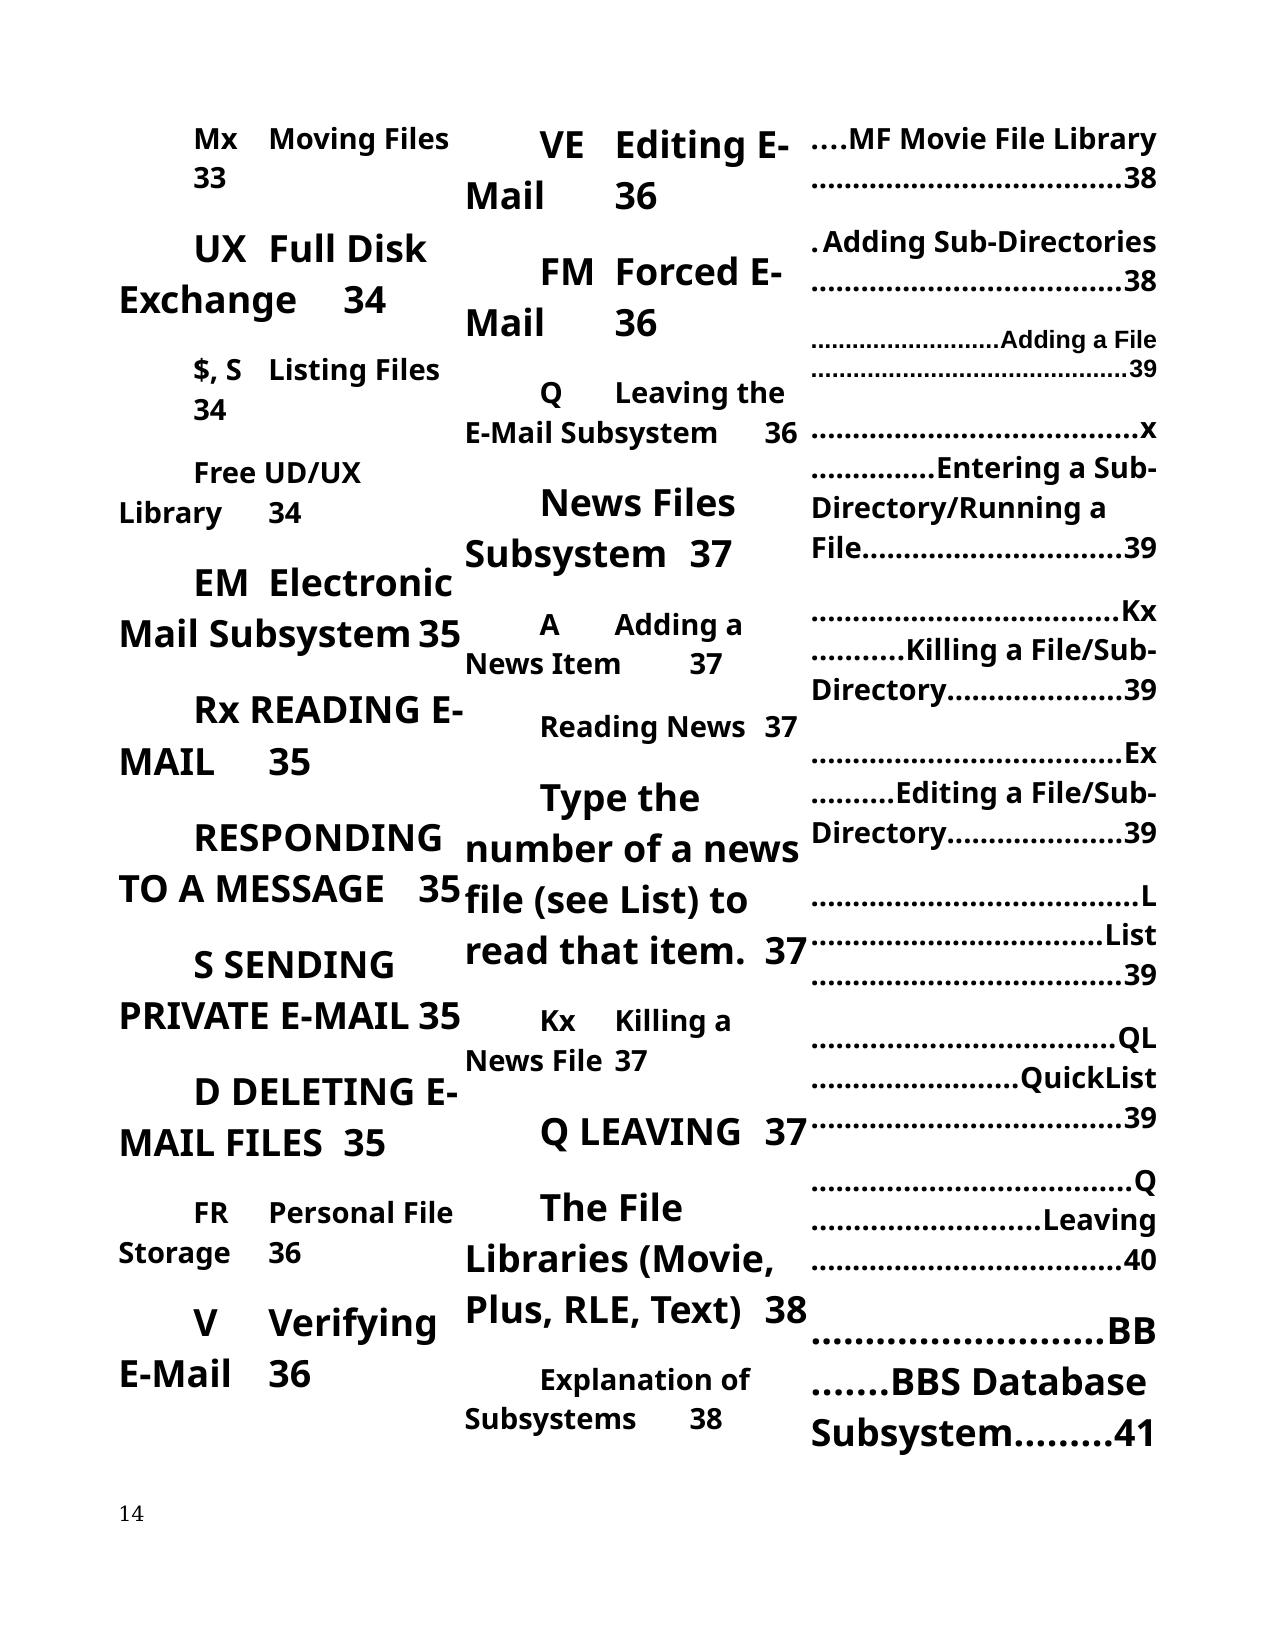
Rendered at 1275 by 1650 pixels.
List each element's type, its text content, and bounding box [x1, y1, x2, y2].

subtitle Rx READING E-MAIL 35 [311, 735, 464, 786]
subtitle FR Personal File Storage 36 [301, 1192, 464, 1272]
subtitle S SENDING PRIVATE E-MAIL 35 [405, 938, 464, 1040]
subtitle x Entering a Sub-Directory/Running a File 39 [1115, 487, 1157, 567]
subtitle Q Leaving the E-Mail Subsystem 36 [793, 372, 811, 452]
subtitle A Adding a News Item 37 [464, 604, 811, 683]
subtitle Explanation of Subsystems 38 [723, 1359, 811, 1438]
subtitle V Verifying E-Mail 36 [311, 1297, 464, 1399]
subtitle RESPONDING TO A MESSAGE 35 [453, 811, 464, 913]
subtitle The File Libraries (Movie, Plus, RLE, Text) 38 [693, 1181, 811, 1334]
subtitle Mx Moving Files 33 [226, 118, 464, 197]
subtitle News Files Subsystem 37 [732, 477, 811, 579]
subtitle Type the number of a news file (see List) to read that item. 37 [710, 771, 811, 975]
subtitle Reading News 37 [798, 707, 811, 746]
subtitle $, S Listing Files 34 [118, 349, 464, 429]
subtitle VE Editing E-Mail 36 [657, 118, 811, 220]
subtitle Kx Killing a News File 37 [648, 1000, 811, 1080]
subtitle FM Forced E-Mail 36 [657, 245, 811, 347]
subtitle Free UD/UX Library 34 [118, 452, 464, 532]
subtitle UX Full Disk Exchange 34 [118, 222, 464, 324]
subtitle D DELETING E-MAIL FILES 35 [386, 1065, 464, 1167]
